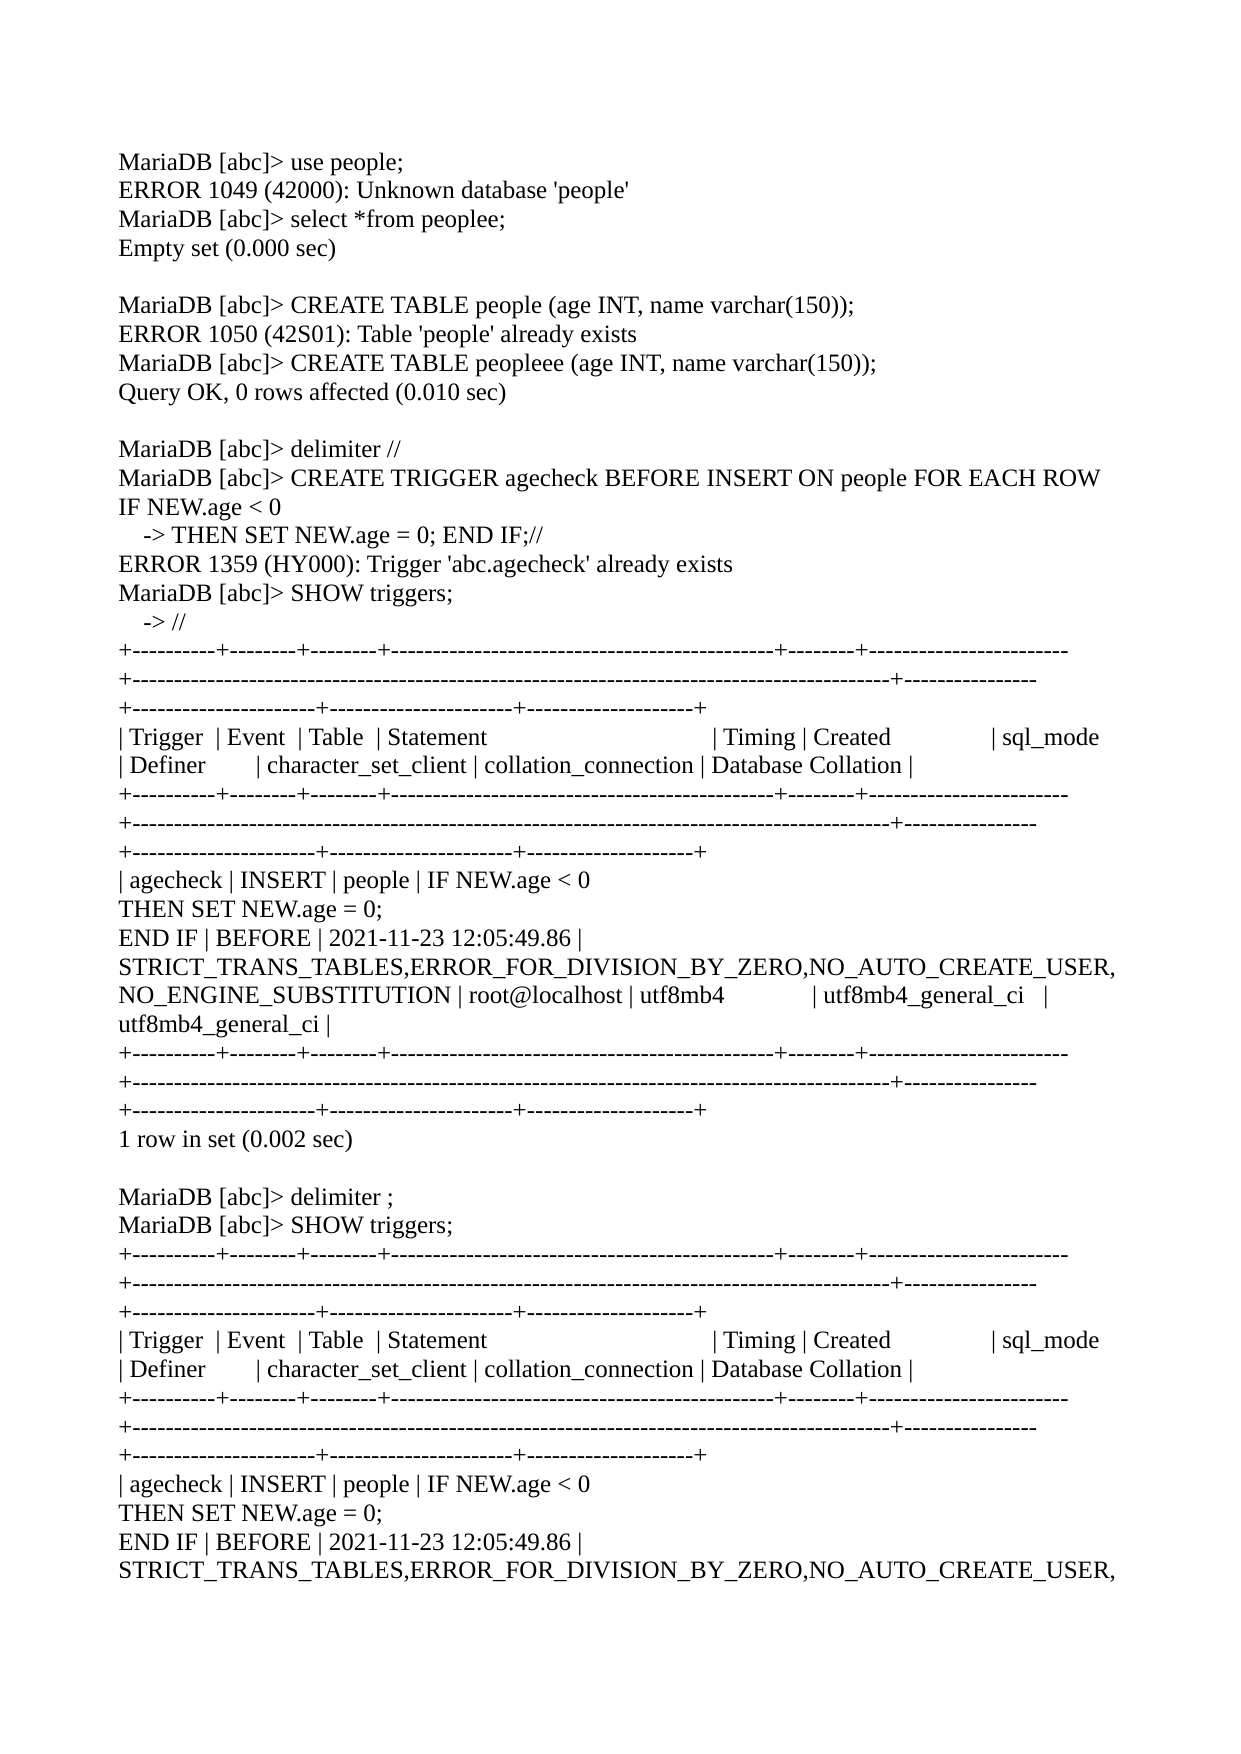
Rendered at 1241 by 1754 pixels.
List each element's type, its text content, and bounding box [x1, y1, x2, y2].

text THEN SET NEW.age = 0; [118, 1498, 1122, 1527]
text MariaDB [abc]> CREATE TABLE peopleee (age INT, name varchar(150)); [118, 348, 1122, 377]
text +----------+--------+--------+----------------------------------------------+--------+------------------------+-------------------------------------------------------------------------------------------+----------------+----------------------+----------------------+--------------------+ [118, 1383, 1122, 1469]
text THEN SET NEW.age = 0; [118, 894, 1122, 923]
text MariaDB [abc]> delimiter // [118, 434, 1122, 463]
text 1 row in set (0.002 sec) [118, 1124, 1122, 1153]
text +----------+--------+--------+----------------------------------------------+--------+------------------------+-------------------------------------------------------------------------------------------+----------------+----------------------+----------------------+--------------------+ [118, 1239, 1122, 1326]
text | agecheck | INSERT | people | IF NEW.age < 0 [118, 1469, 1122, 1498]
text MariaDB [abc]> CREATE TABLE people (age INT, name varchar(150)); [118, 291, 1122, 319]
text MariaDB [abc]> CREATE TRIGGER agecheck BEFORE INSERT ON people FOR EACH ROW IF NEW.age < 0 [118, 463, 1122, 521]
text Query OK, 0 rows affected (0.010 sec) [118, 377, 1122, 406]
text +----------+--------+--------+----------------------------------------------+--------+------------------------+-------------------------------------------------------------------------------------------+----------------+----------------------+----------------------+--------------------+ [118, 1038, 1122, 1124]
text ERROR 1359 (HY000): Trigger 'abc.agecheck' already exists [118, 549, 1122, 578]
text END IF | BEFORE | 2021-11-23 12:05:49.86 | STRICT_TRANS_TABLES,ERROR_FOR_DIVISION_BY_ZERO,NO_AUTO_CREATE_USER,NO_ENGINE_SUBSTITUTION | root@localhost | utf8mb4 | utf8mb4_general_ci | utf8mb4_general_ci | [118, 923, 1122, 1038]
text Empty set (0.000 sec) [118, 233, 1122, 262]
text MariaDB [abc]> use people; [118, 147, 1122, 176]
text MariaDB [abc]> select *from peoplee; [118, 204, 1122, 233]
text END IF | BEFORE | 2021-11-23 12:05:49.86 | STRICT_TRANS_TABLES,ERROR_FOR_DIVISION_BY_ZERO,NO_AUTO_CREATE_USER, [118, 1527, 1122, 1584]
text -> THEN SET NEW.age = 0; END IF;// [118, 521, 1122, 549]
text -> // [118, 607, 1122, 636]
text | Trigger | Event | Table | Statement | Timing | Created | sql_mode | Definer | character_set_client | collation_connection | Database Collation | [118, 1326, 1122, 1383]
text MariaDB [abc]> SHOW triggers; [118, 578, 1122, 607]
text MariaDB [abc]> SHOW triggers; [118, 1211, 1122, 1239]
text +----------+--------+--------+----------------------------------------------+--------+------------------------+-------------------------------------------------------------------------------------------+----------------+----------------------+----------------------+--------------------+ [118, 636, 1122, 722]
text ERROR 1049 (42000): Unknown database 'people' [118, 176, 1122, 204]
text | agecheck | INSERT | people | IF NEW.age < 0 [118, 866, 1122, 894]
text MariaDB [abc]> delimiter ; [118, 1182, 1122, 1211]
text +----------+--------+--------+----------------------------------------------+--------+------------------------+-------------------------------------------------------------------------------------------+----------------+----------------------+----------------------+--------------------+ [118, 779, 1122, 866]
text | Trigger | Event | Table | Statement | Timing | Created | sql_mode | Definer | character_set_client | collation_connection | Database Collation | [118, 722, 1122, 779]
text ERROR 1050 (42S01): Table 'people' already exists [118, 319, 1122, 348]
